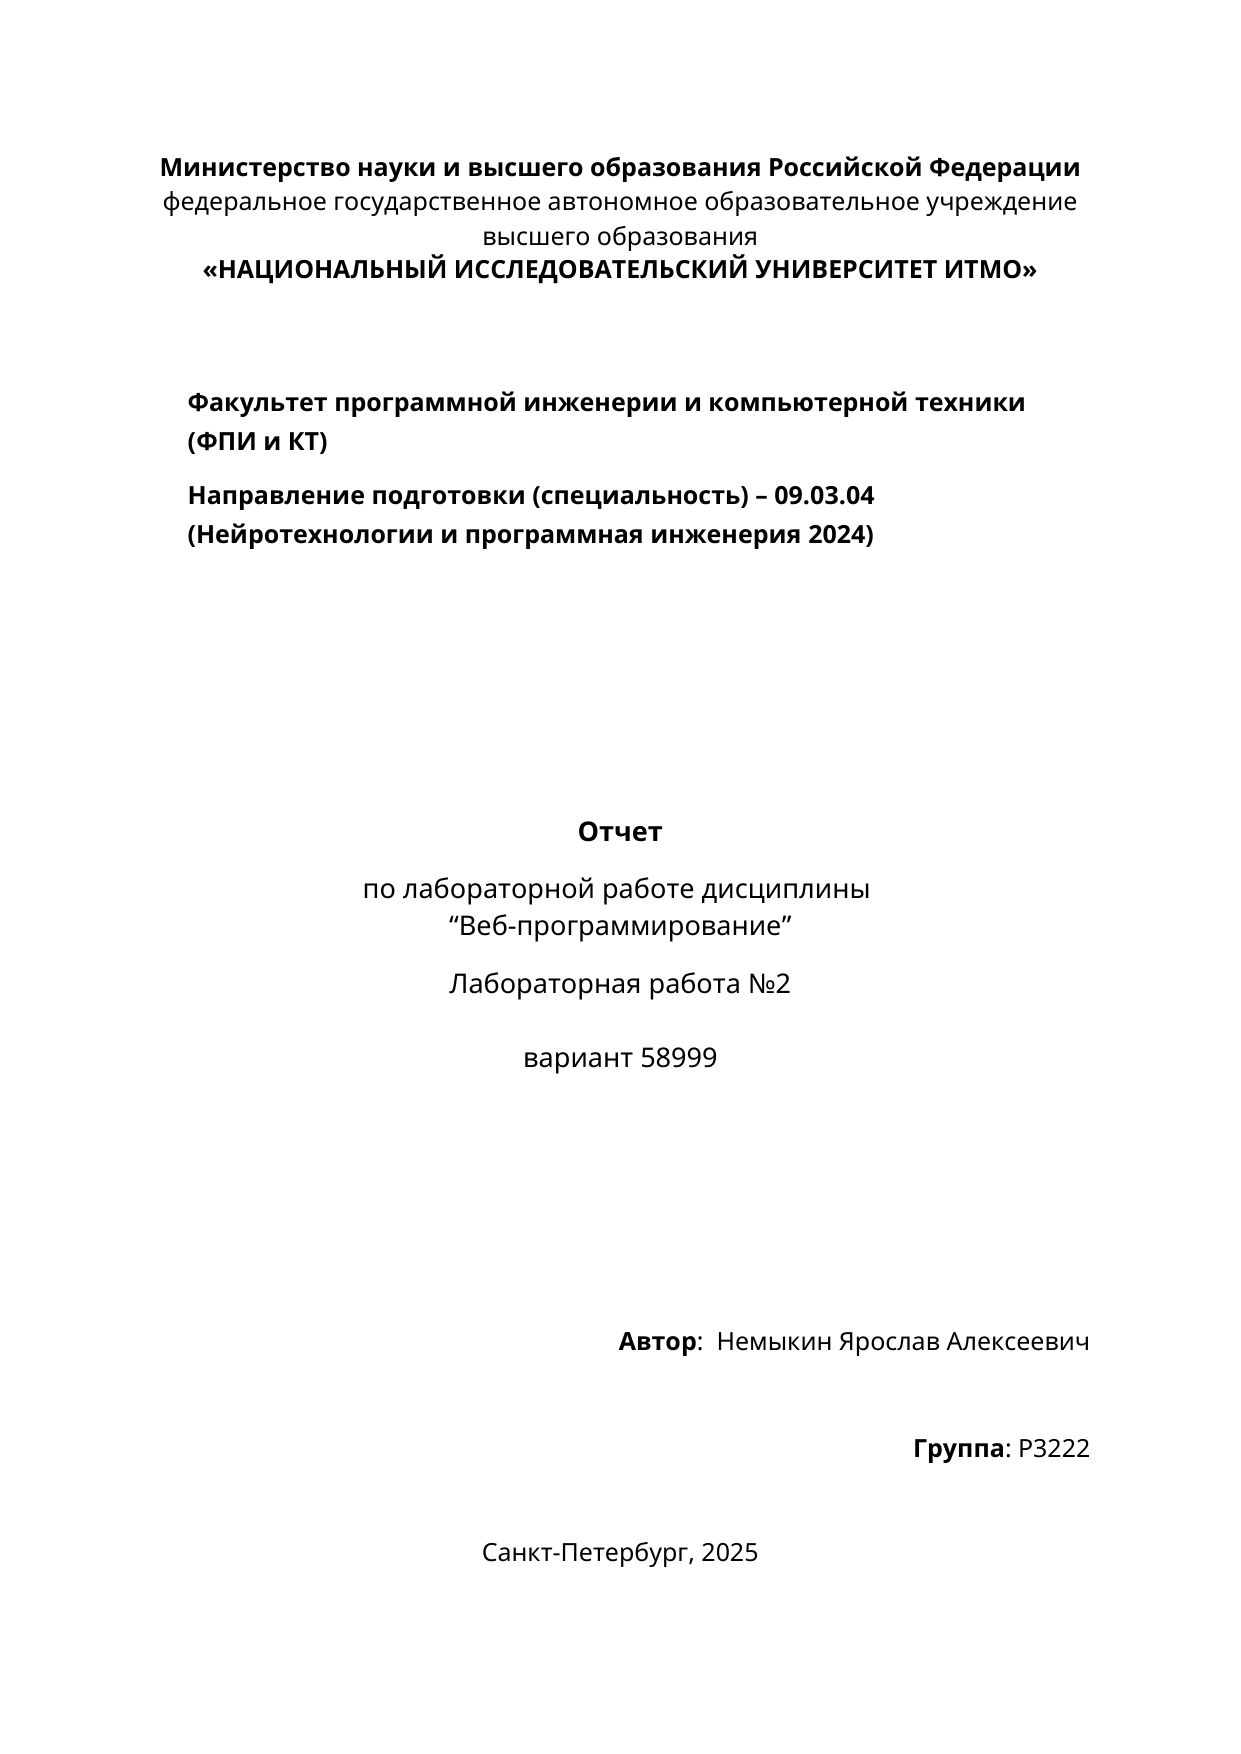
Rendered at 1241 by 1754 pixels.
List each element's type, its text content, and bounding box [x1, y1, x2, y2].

text Министерство науки и высшего образования Российской Федерации [150, 150, 1090, 184]
text Автор: Немыкин Ярослав Алексеевич [150, 1324, 1090, 1358]
text Отчет [150, 812, 1090, 849]
text по лабораторной работе дисциплины “Веб-программирование” [150, 870, 1090, 944]
text Направление подготовки (специальность) – 09.03.04 (Нейротехнологии и программная инженерия 2024) [187, 478, 1090, 551]
text федеральное государственное автономное образовательное учреждение высшего образования [150, 184, 1090, 252]
text «НАЦИОНАЛЬНЫЙ ИССЛЕДОВАТЕЛЬСКИЙ УНИВЕРСИТЕТ ИТМО» [150, 252, 1090, 286]
text Группа: Р3222 [150, 1431, 1090, 1465]
text Факультет программной инженерии и компьютерной техники (ФПИ и КТ) [187, 385, 1090, 458]
text Лабораторная работа №2 вариант 58999 [150, 964, 1090, 1075]
